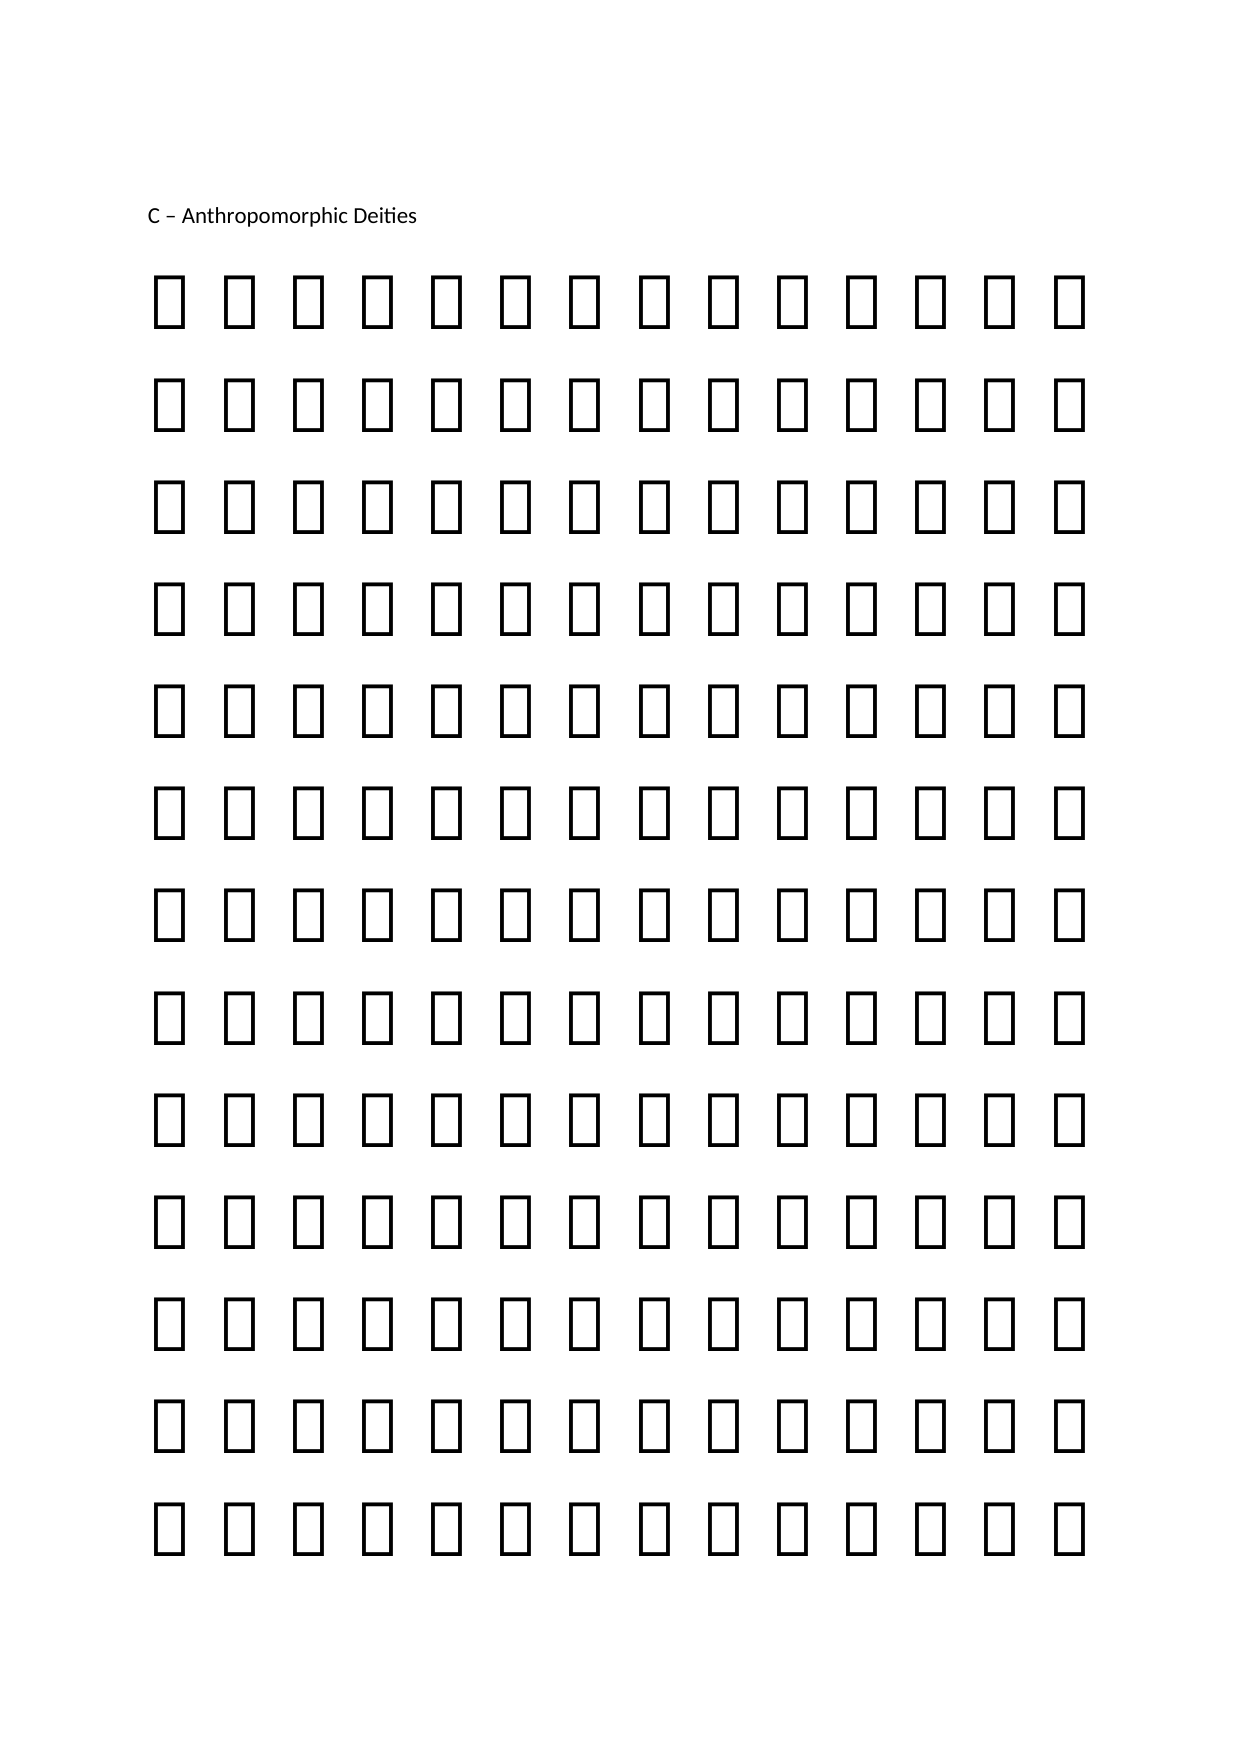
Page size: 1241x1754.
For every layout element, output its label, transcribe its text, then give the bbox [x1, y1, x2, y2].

text C – Anthropomorphic Deities [148, 201, 1092, 229]
text 󳐋 󳐌 󳐍 󳐎 󳐏 󳐐 󳐑 󳐒 󳐓 󳐔 󳐕 󳐖 󳐗 󳐘 󳐙 󳐚 󳐛 󳐜 󳐝 󳐞 󳐟 󳐠 󳐡 󳐢 󳐣 󳐤 󳐥 󳐦 󳐧 󳐨 󳐩 󳐪 󳐫 󳐬 󳐭 󳐮 󳐯 󳐰 󳐱 󳐲 󳐳 󳐴 󳐵 󳐶 󳐷 󳐸 󳐹 󳐺 󳐻 󳐼 󳐽 󳐾 󳐿 󳑀 󳑁 󳑂 󳑃 󳑄 󳑅 󳑆 󳑇 󳑈 󳑉 󳑊 󳑋 󳑌 󳑍 󳑎 󳑏 󳑐 󳑑 󳑒 󳑓 󳑔 󳑕 󳑖 󳑗 󳑘 󳑙 󳑚 󳑛 󳑜 󳑝 󳑞 󳑟 󳑠 󳑡 󳑢 󳑣 󳑤 󳑥 󳑦 󳑧 󳑨 󳑩 󳑪 󳑫 󳑬 󳑭 󳑮 󳑯 󳑰 󳑱 󳑲 󳑳 󳑴 󳑵 󳑶 󳑷 󳑸 󳑹 󳑺 󳑻 󳑼 󳑽 󳑾 󳑿 󳒀 󳒁 󳒂 󳒃 󳒄 󳒅 󳒆 󳒇 󳒈 󳒉 󳒊 󳒋 󳒌 󳒍 󳒎 󳒏 󳒐 󳒑 󳒒 󳒓 󳒔 󳒕 󳒖 󳒗 󳒘 󳒙 󳒚 󳒛 󳒜 󳒝 󳒞 󳒟 󳒠 󳒡 󳒢 󳒣 󳒤 󳒥 󳒦 󳒧 󳒨 󳒩 󳒪 󳒫 󳒬 󳒭 󳒮 󳒯 󳒰 󳒱 󳒲 󳒳 󳒴 󳒵 󳒶 󳒷 󳒸 󳒹 󳒺 󳒻 󳒼 󳒽 󳒾 󳒿 󳓀 [148, 249, 1092, 1578]
